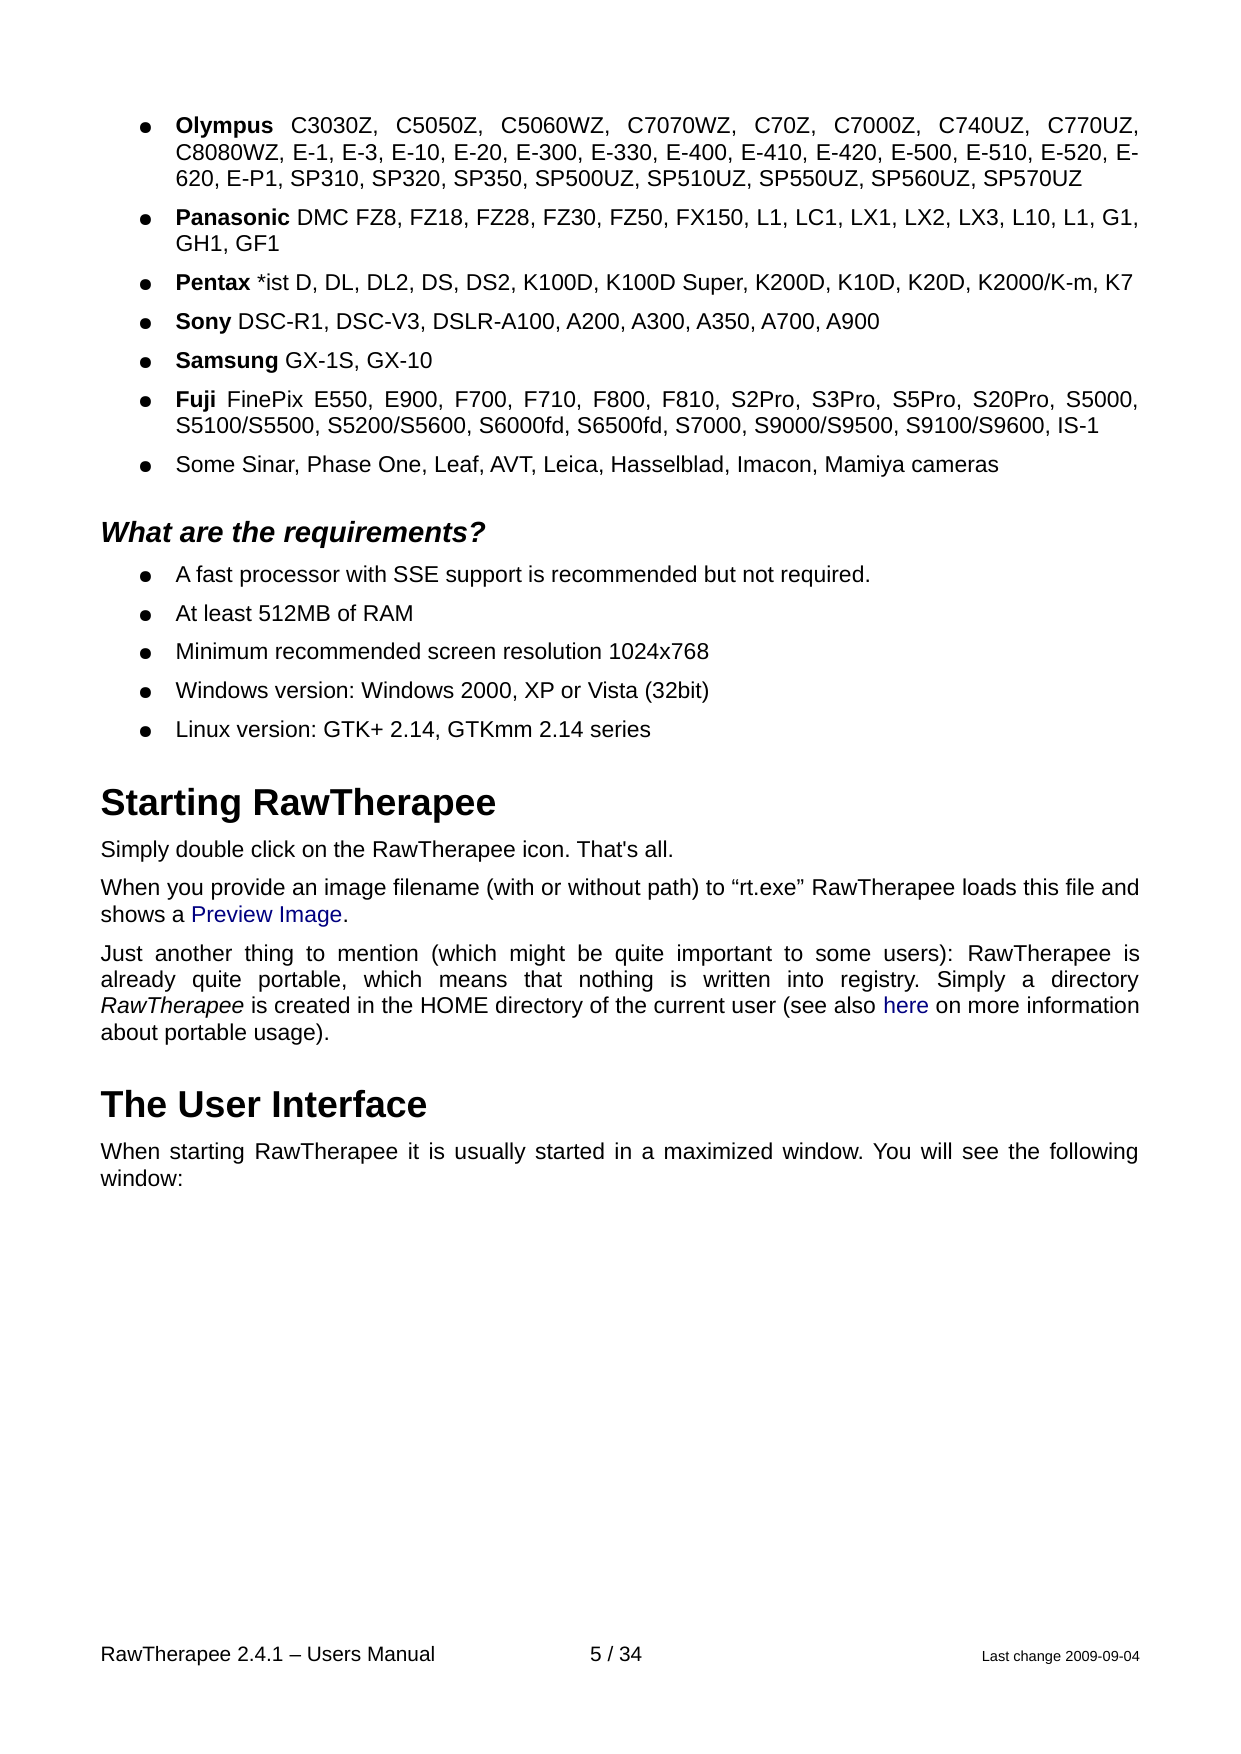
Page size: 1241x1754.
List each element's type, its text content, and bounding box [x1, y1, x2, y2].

subtitle What are the requirements? [100, 514, 1140, 548]
list Sony DSC-R1, DSC-V3, DSLR-A100, A200, A300, A350, A700, A900 [138, 308, 1140, 334]
list Windows version: Windows 2000, XP or Vista (32bit) [138, 677, 1140, 703]
text Just another thing to mention (which might be quite important to some users): RawTherapee is already quite portable, which means that nothing is written into registry. Simply a directory RawTherapee is created in the HOME directory of the current user (see also here on more information about portable usage). [100, 939, 1140, 1045]
list Linux version: GTK+ 2.14, GTKmm 2.14 series [138, 716, 1140, 742]
list A fast processor with SSE support is recommended but not required. [138, 561, 1140, 587]
text Simply double click on the RawTherapee icon. That's all. [100, 836, 1140, 862]
list At least 512MB of RAM [138, 599, 1140, 626]
subtitle Starting RawTherapee [100, 780, 1140, 823]
subtitle The User Interface [100, 1082, 1140, 1126]
list Pentax *ist D, DL, DL2, DS, DS2, K100D, K100D Super, K200D, K10D, K20D, K2000/K-m, K7 [138, 269, 1140, 295]
list Olympus C3030Z, C5050Z, C5060WZ, C7070WZ, C70Z, C7000Z, C740UZ, C770UZ, C8080WZ, E-1, E-3, E-10, E-20, E-300, E-330, E-400, E-410, E-420, E-500, E-510, E-520, E-620, E-P1, SP310, SP320, SP350, SP500UZ, SP510UZ, SP550UZ, SP560UZ, SP570UZ [138, 112, 1140, 191]
text When starting RawTherapee it is usually started in a maximized window. You will see the following window: [100, 1138, 1140, 1191]
list Samsung GX-1S, GX-10 [138, 347, 1140, 373]
list Fuji FinePix E550, E900, F700, F710, F800, F810, S2Pro, S3Pro, S5Pro, S20Pro, S5000, S5100/S5500, S5200/S5600, S6000fd, S6500fd, S7000, S9000/S9500, S9100/S9600, IS-1 [138, 386, 1140, 438]
text When you provide an image filename (with or without path) to “rt.exe” RawTherapee loads this file and shows a Preview Image. [100, 874, 1140, 927]
list Minimum recommended screen resolution 1024x768 [138, 638, 1140, 665]
list Panasonic DMC FZ8, FZ18, FZ28, FZ30, FZ50, FX150, L1, LC1, LX1, LX2, LX3, L10, L1, G1, GH1, GF1 [138, 204, 1140, 256]
